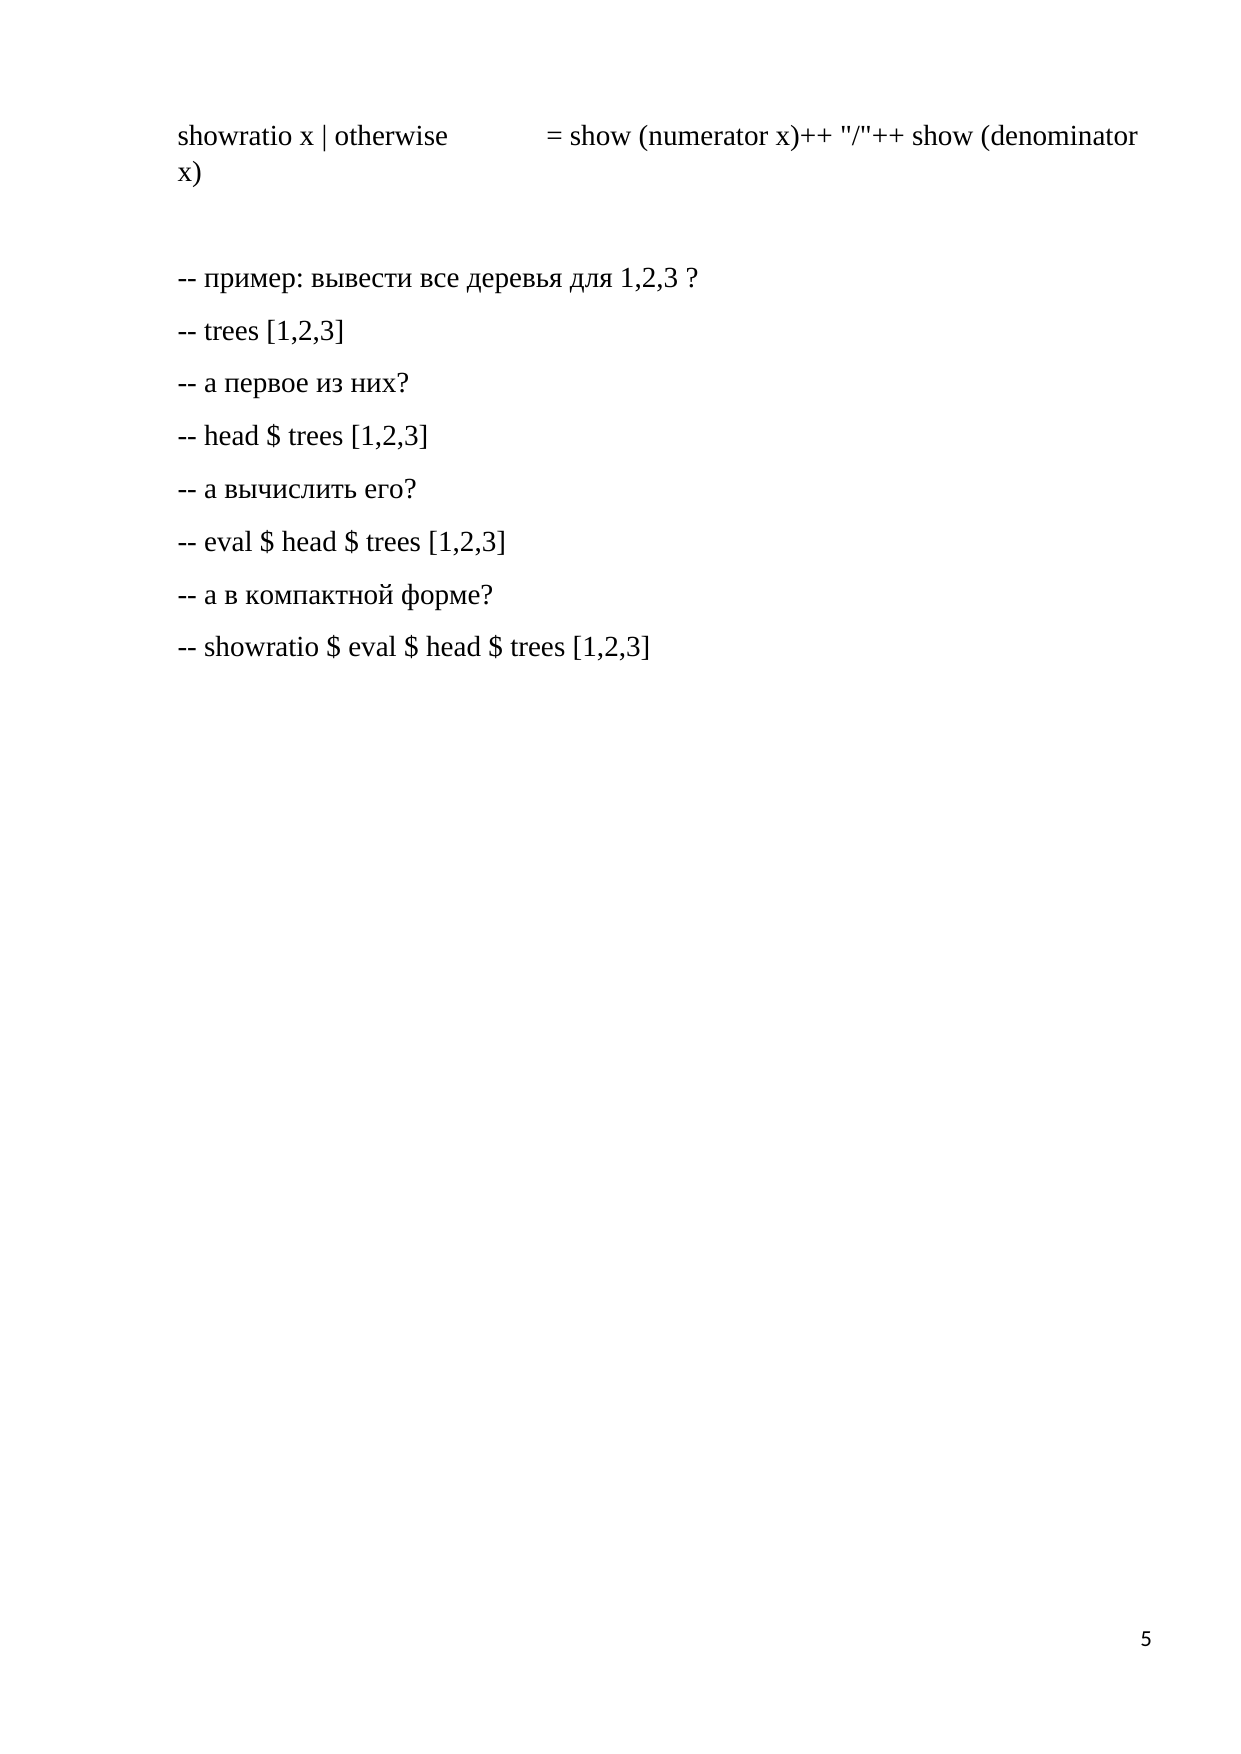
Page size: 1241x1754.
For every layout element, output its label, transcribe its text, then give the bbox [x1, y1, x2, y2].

text showratio x | otherwise = show (numerator x)++ "/"++ show (denominator x) [177, 118, 1152, 188]
text -- пример: вывести все деревья для 1,2,3 ? [177, 260, 1152, 293]
text -- eval $ head $ trees [1,2,3] [177, 524, 1152, 557]
text -- а первое из них? [177, 366, 1152, 399]
text -- а вычислить его? [177, 471, 1152, 505]
text -- а в компактной форме? [177, 577, 1152, 610]
text -- showratio $ eval $ head $ trees [1,2,3] [177, 629, 1152, 663]
text -- head $ trees [1,2,3] [177, 418, 1152, 452]
text -- trees [1,2,3] [177, 313, 1152, 346]
